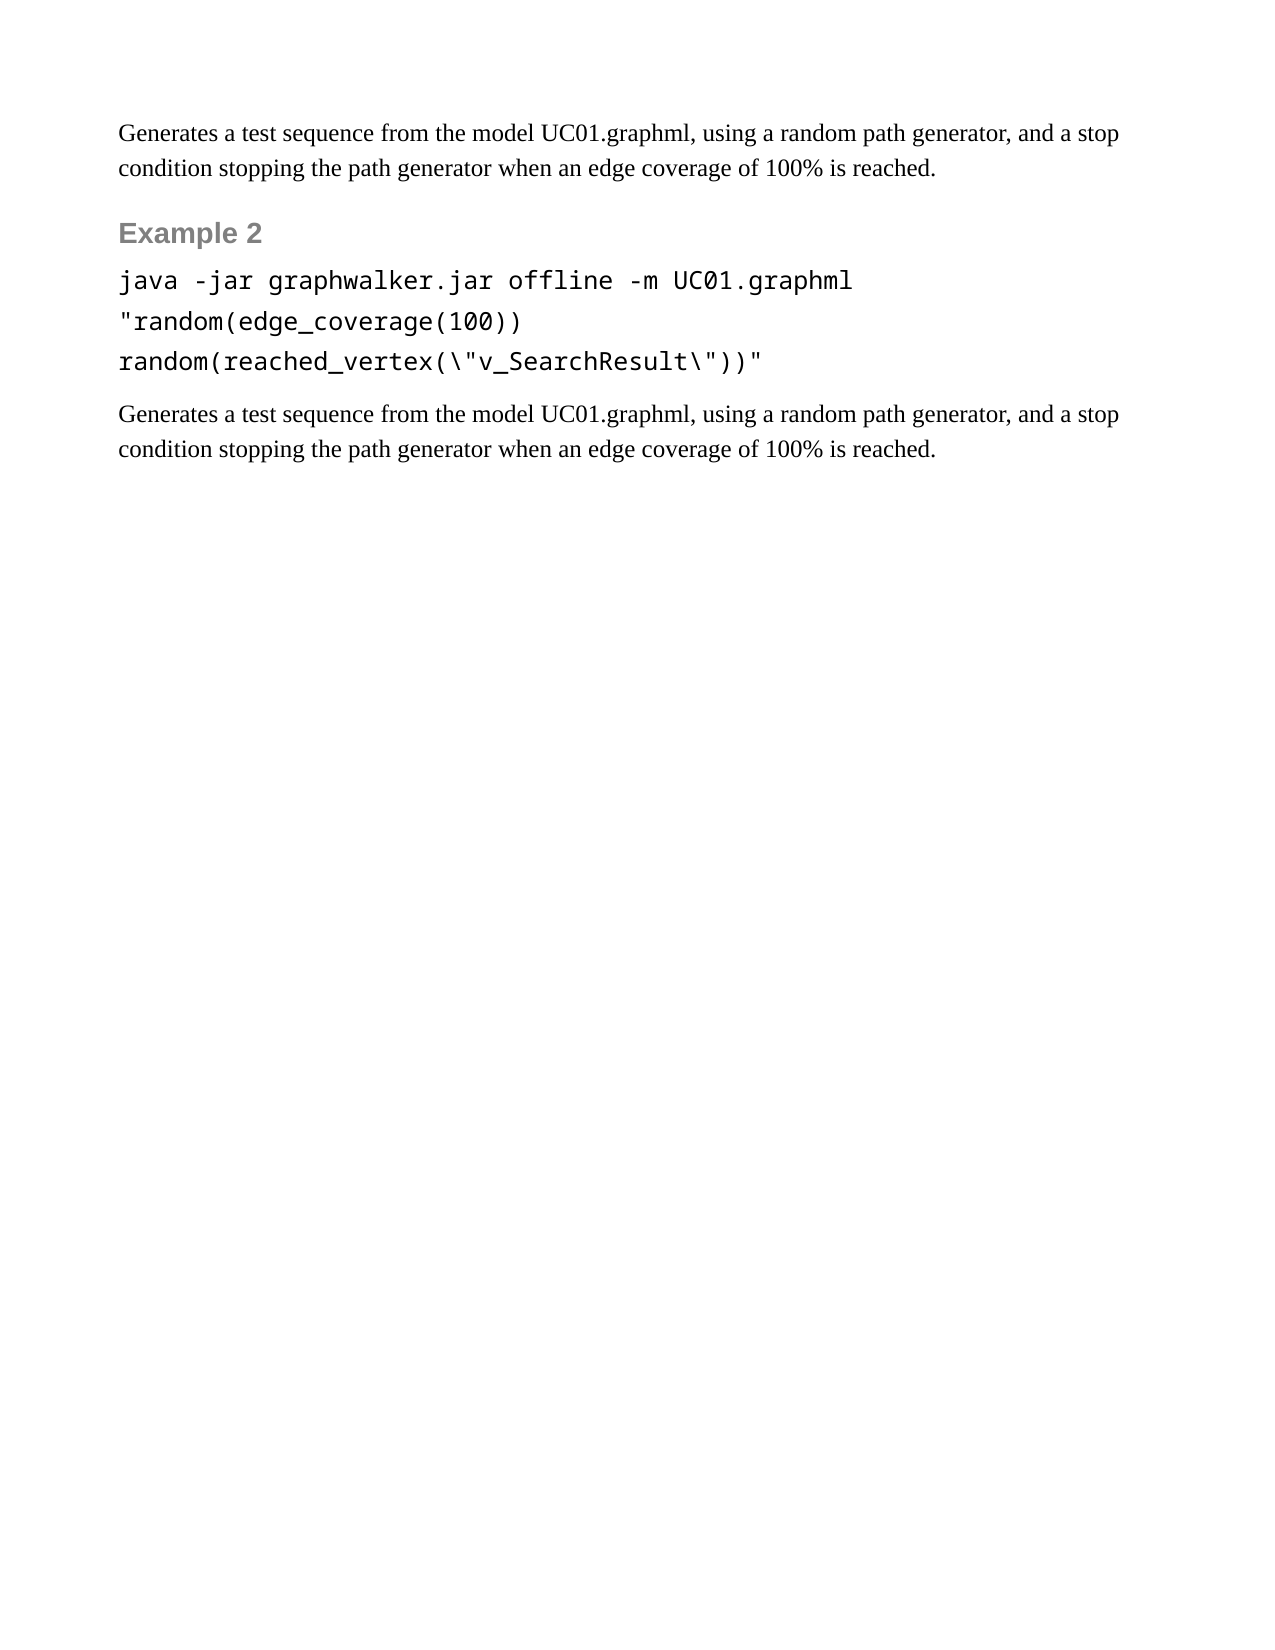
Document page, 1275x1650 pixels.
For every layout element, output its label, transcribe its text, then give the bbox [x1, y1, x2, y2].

text java -jar graphwalker.jar offline -m UC01.graphml "random(edge_coverage(100)) random(reached_vertex(\"v_SearchResult\"))" [118, 262, 1157, 378]
subtitle Example 2 [118, 216, 1157, 250]
text Generates a test sequence from the model UC01.graphml, using a random path generator, and a stop condition stopping the path generator when an edge coverage of 100% is reached. [118, 118, 1157, 181]
text Generates a test sequence from the model UC01.graphml, using a random path generator, and a stop condition stopping the path generator when an edge coverage of 100% is reached. [118, 399, 1157, 463]
